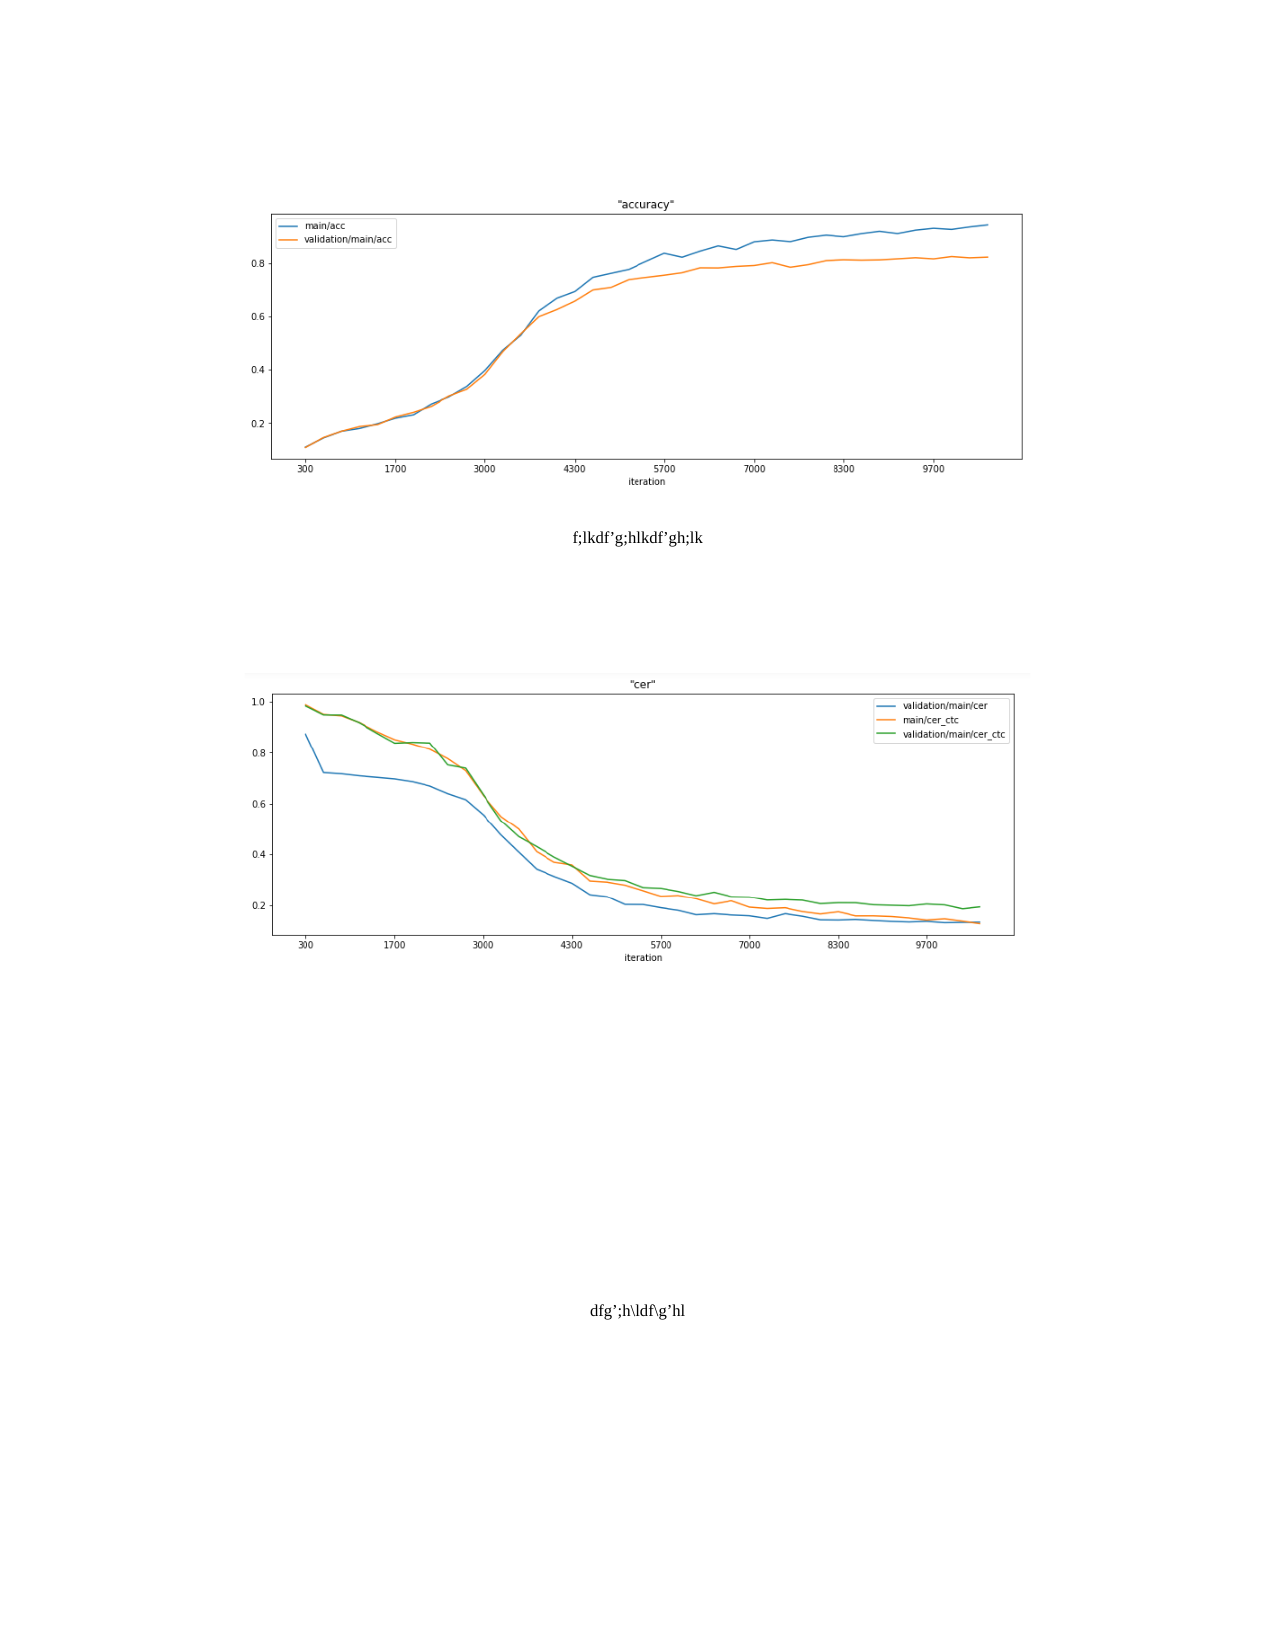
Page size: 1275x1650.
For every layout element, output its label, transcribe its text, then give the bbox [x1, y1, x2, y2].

text f;lkdf’g;hlkdf’gh;lk [244, 528, 1031, 547]
picture [244, 195, 1031, 497]
text dfg’;h\ldf\g’hl [244, 1301, 1031, 1320]
picture [244, 673, 1031, 972]
